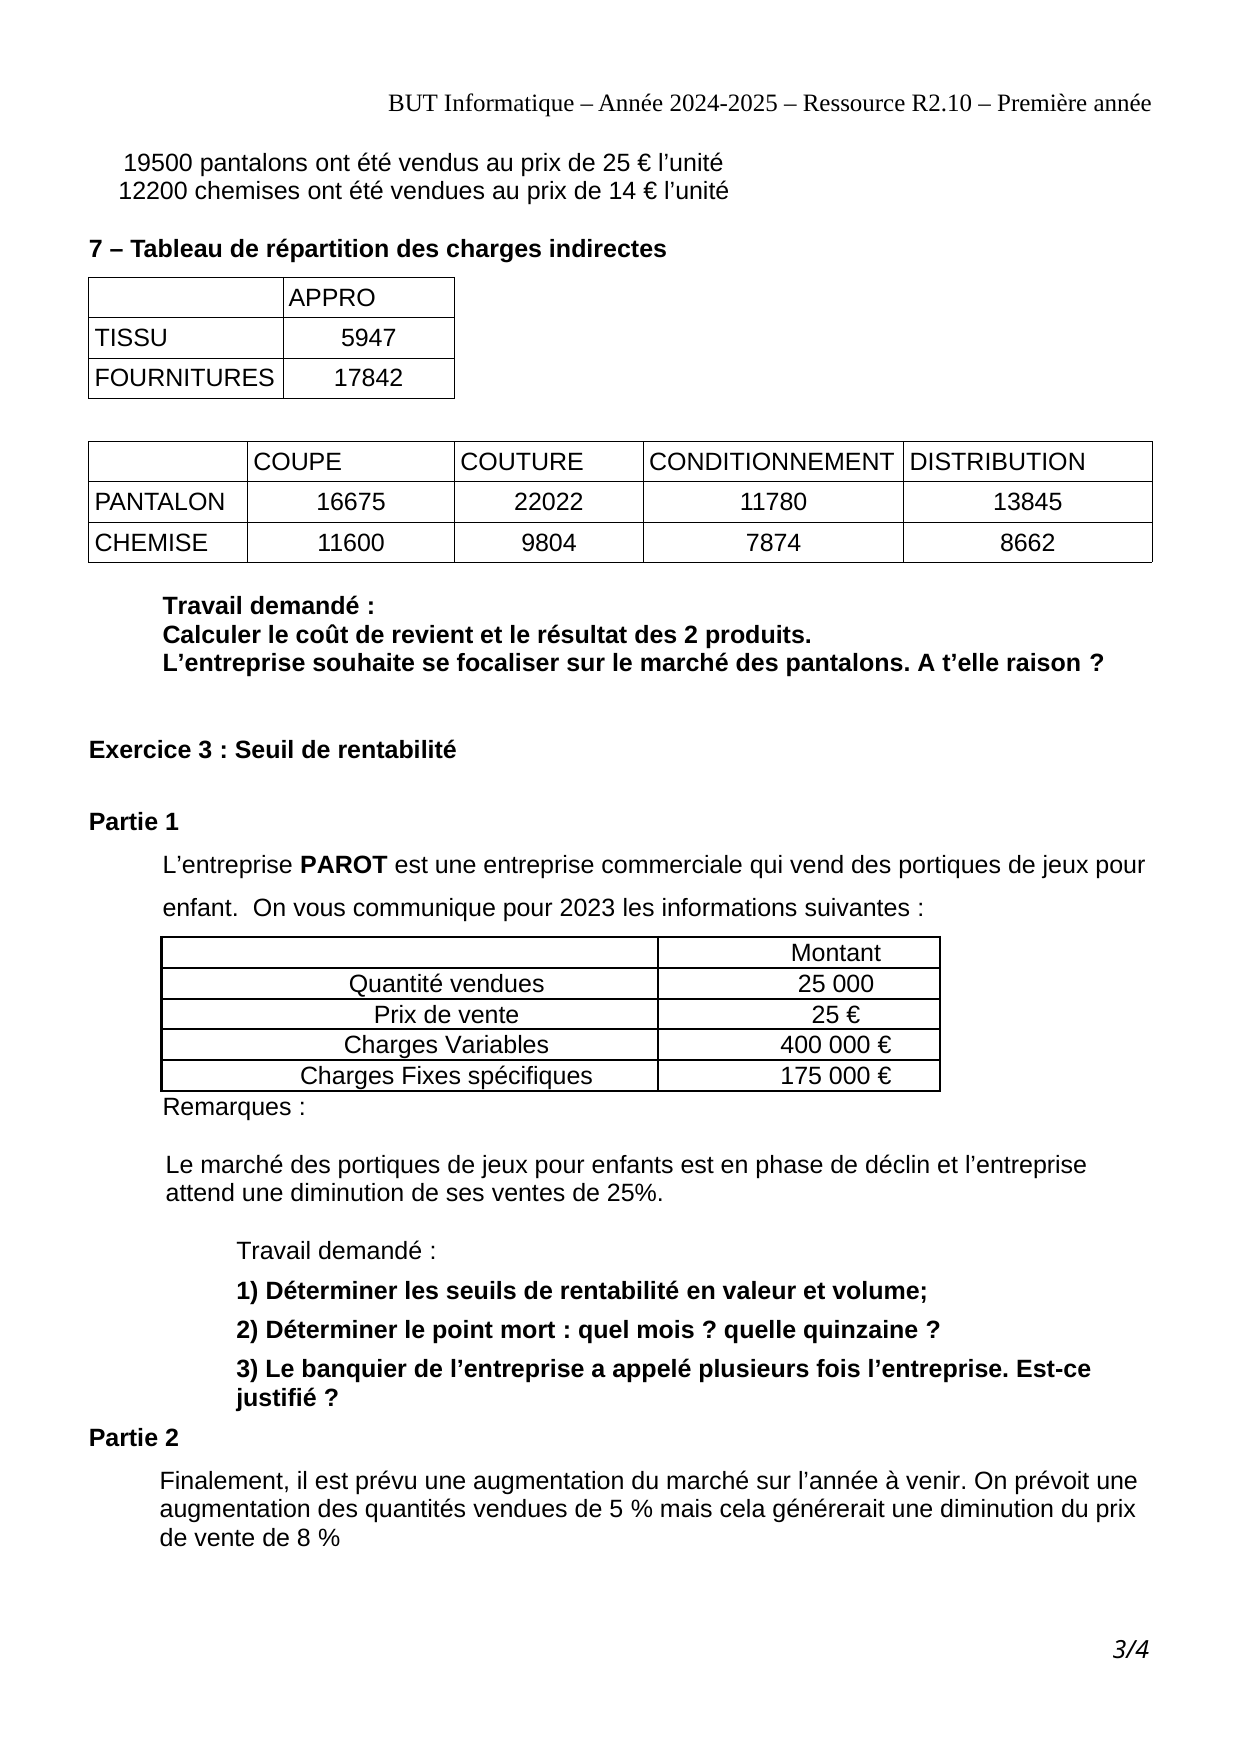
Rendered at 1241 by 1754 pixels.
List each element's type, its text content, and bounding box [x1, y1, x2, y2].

table_cell PANTALON [89, 482, 247, 522]
text 19500 pantalons ont été vendus au prix de 25 € l’unité [88, 147, 1152, 176]
table_cell Charges Variables [163, 1030, 657, 1059]
table_header [163, 938, 657, 967]
text Calculer le coût de revient et le résultat des 2 produits. [162, 619, 1152, 648]
text 1) Déterminer les seuils de rentabilité en valeur et volume; [236, 1276, 1152, 1304]
table_cell 13845 [904, 482, 1152, 522]
table_cell FOURNITURES [89, 359, 283, 398]
table_cell 25 € [659, 1000, 939, 1028]
table_cell 9804 [455, 523, 643, 562]
table_cell Charges Fixes spécifiques [163, 1061, 657, 1090]
text L’entreprise PAROT est une entreprise commerciale qui vend des portiques de jeux pour enfant. On vous communique pour 2023 les informations suivantes : [162, 849, 1152, 921]
text Partie 1 [88, 806, 1152, 835]
table_cell 5947 [284, 318, 454, 357]
table_cell Quantité vendues [163, 969, 657, 997]
table_header DISTRIBUTION [904, 442, 1152, 481]
text 7 – Tableau de répartition des charges indirectes [88, 234, 1152, 262]
table_cell 11600 [248, 523, 454, 562]
table_cell 175 000 € [659, 1061, 939, 1090]
table_cell CHEMISE [89, 523, 247, 562]
text Travail demandé : [236, 1236, 1152, 1265]
table_cell 7874 [644, 523, 903, 562]
table_cell TISSU [89, 318, 283, 357]
table_cell 25 000 [659, 969, 939, 997]
table_header COUPE [248, 442, 454, 481]
list Le marché des portiques de jeux pour enfants est en phase de déclin et l’entreprise attend une diminution de ses ventes de 25%. [165, 1149, 1152, 1207]
table_header CONDITIONNEMENT [644, 442, 903, 481]
table_header Montant [659, 938, 939, 967]
table_cell 16675 [248, 482, 454, 522]
text 3) Le banquier de l’entreprise a appelé plusieurs fois l’entreprise. Est-ce justifié ? [236, 1354, 1152, 1412]
table_cell 8662 [904, 523, 1152, 562]
table_cell Prix de vente [163, 1000, 657, 1028]
text 12200 chemises ont été vendues au prix de 14 € l’unité [118, 176, 1152, 205]
table_header COUTURE [455, 442, 643, 481]
text L’entreprise souhaite se focaliser sur le marché des pantalons. A t’elle raison ? [162, 648, 1152, 677]
table_header APPRO [284, 278, 454, 317]
table_cell 22022 [455, 482, 643, 522]
text Partie 2 [88, 1422, 1152, 1451]
text Remarques : [162, 1092, 1152, 1121]
text Travail demandé : [162, 591, 1152, 619]
table_cell 11780 [644, 482, 903, 522]
text Finalement, il est prévu une augmentation du marché sur l’année à venir. On prévoit une augmentation des quantités vendues de 5 % mais cela générerait une diminution du prix de vente de 8 % [159, 1466, 1152, 1552]
text 2) Déterminer le point mort : quel mois ? quelle quinzaine ? [236, 1315, 1152, 1344]
table_cell 400 000 € [659, 1030, 939, 1059]
table_header [89, 278, 283, 317]
text Exercice 3 : Seuil de rentabilité [88, 734, 1152, 763]
table_header [89, 442, 247, 481]
table_cell 17842 [284, 359, 454, 398]
